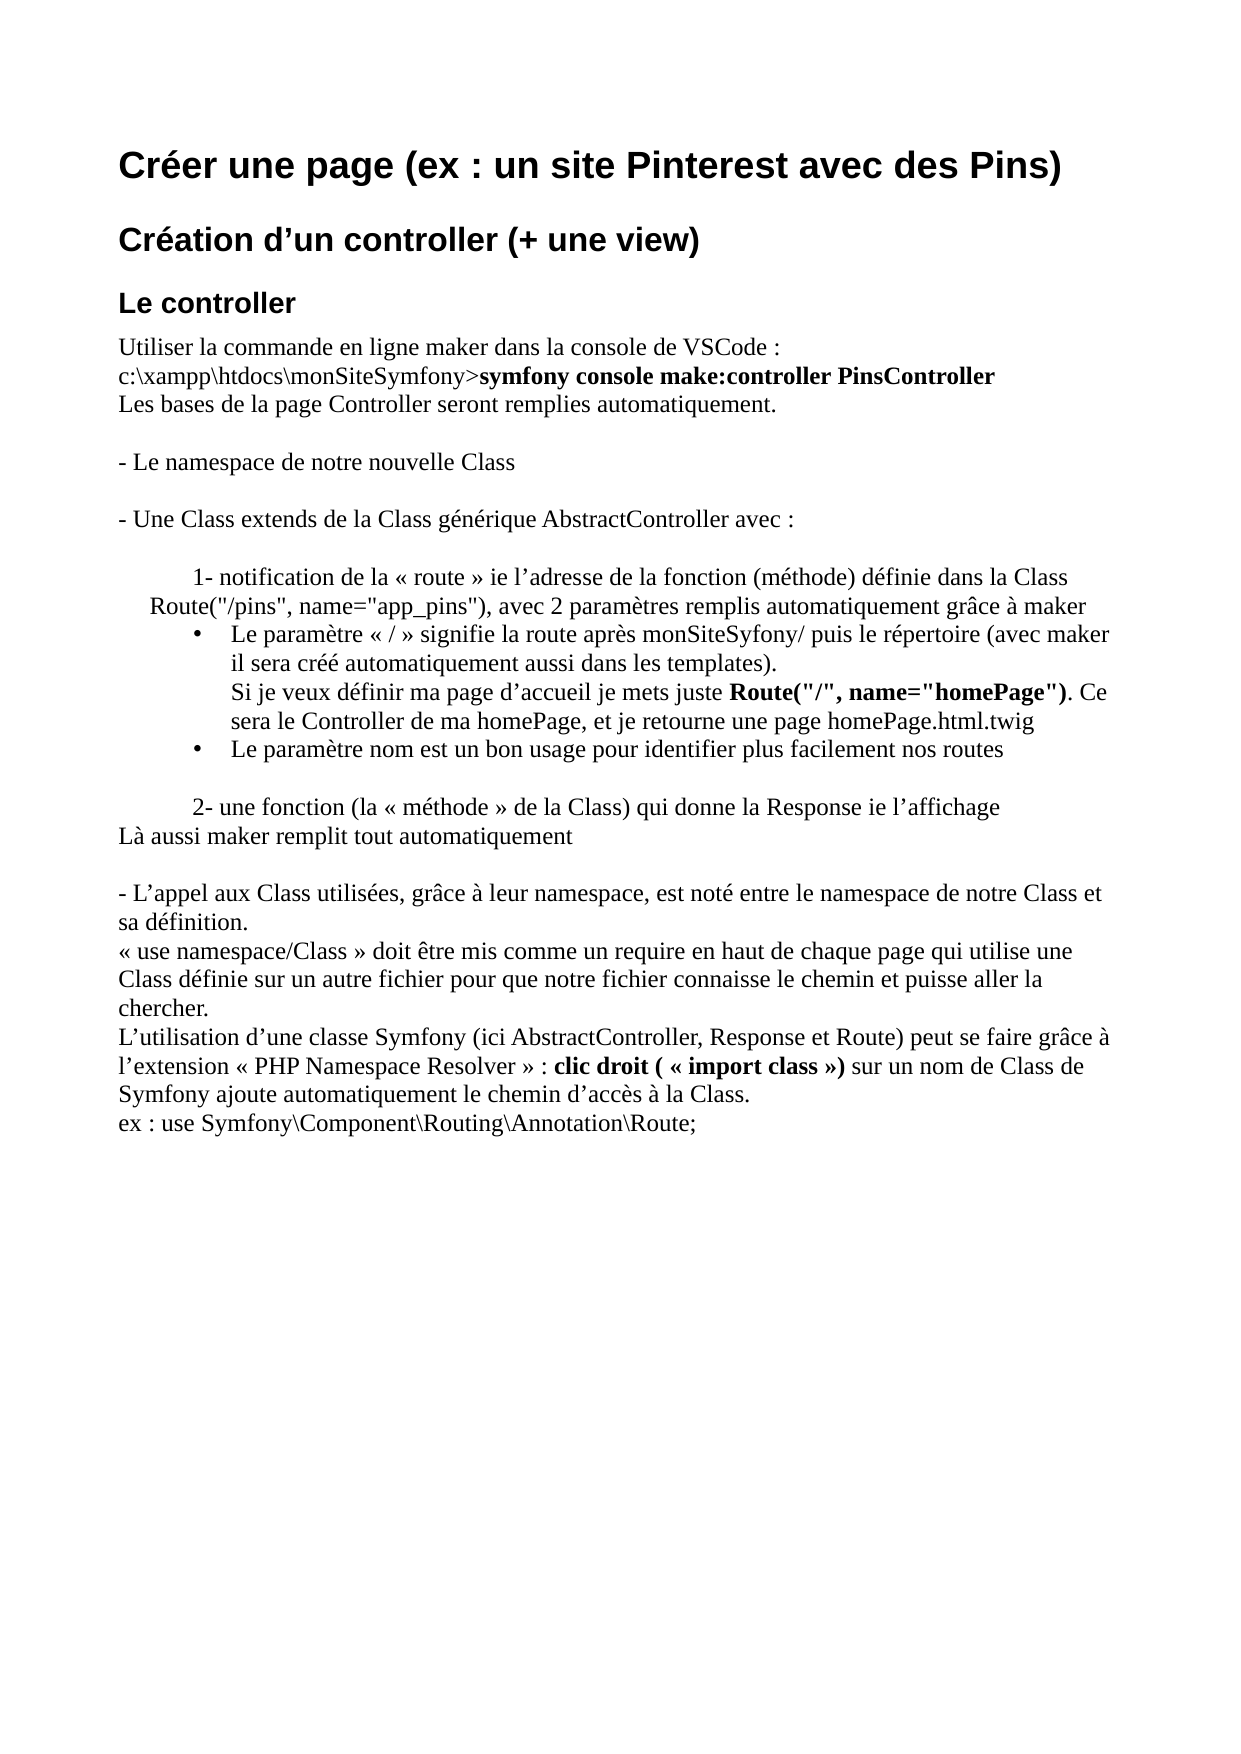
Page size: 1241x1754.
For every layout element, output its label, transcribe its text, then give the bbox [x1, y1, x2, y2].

text Utiliser la commande en ligne maker dans la console de VSCode : [118, 332, 1122, 361]
text L’utilisation d’une classe Symfony (ici AbstractController, Response et Route) peut se faire grâce à l’extension « PHP Namespace Resolver » : clic droit ( « import class ») sur un nom de Class de Symfony ajoute automatiquement le chemin d’accès à la Class. [118, 1022, 1122, 1108]
text 2- une fonction (la « méthode » de la Class) qui donne la Response ie l’affichage [118, 792, 1122, 821]
subtitle Création d’un controller (+ une view) [118, 220, 1122, 259]
text Route("/pins", name="app_pins"), avec 2 paramètres remplis automatiquement grâce à maker [118, 591, 1122, 619]
subtitle Le controller [118, 286, 1122, 319]
subtitle Créer une page (ex : un site Pinterest avec des Pins) [118, 143, 1122, 187]
text ex : use Symfony\Component\Routing\Annotation\Route; [118, 1108, 1122, 1137]
list Si je veux définir ma page d’accueil je mets juste Route("/", name="homePage"). Ce sera le Controller de ma homePage, et je retourne une page homePage.html.twig [193, 677, 1122, 734]
list Le paramètre « / » signifie la route après monSiteSyfony/ puis le répertoire (avec maker il sera créé automatiquement aussi dans les templates). [193, 619, 1122, 677]
text Là aussi maker remplit tout automatiquement [118, 821, 1122, 849]
list Le paramètre nom est un bon usage pour identifier plus facilement nos routes [193, 734, 1122, 763]
text c:\xampp\htdocs\monSiteSymfony>symfony console make:controller PinsController [118, 361, 1122, 389]
text - Une Class extends de la Class générique AbstractController avec : [118, 504, 1122, 533]
text 1- notification de la « route » ie l’adresse de la fonction (méthode) définie dans la Class [118, 562, 1122, 591]
text - Le namespace de notre nouvelle Class [118, 447, 1122, 476]
text - L’appel aux Class utilisées, grâce à leur namespace, est noté entre le namespace de notre Class et sa définition. [118, 878, 1122, 936]
text Les bases de la page Controller seront remplies automatiquement. [118, 389, 1122, 418]
text « use namespace/Class » doit être mis comme un require en haut de chaque page qui utilise une Class définie sur un autre fichier pour que notre fichier connaisse le chemin et puisse aller la chercher. [118, 936, 1122, 1022]
